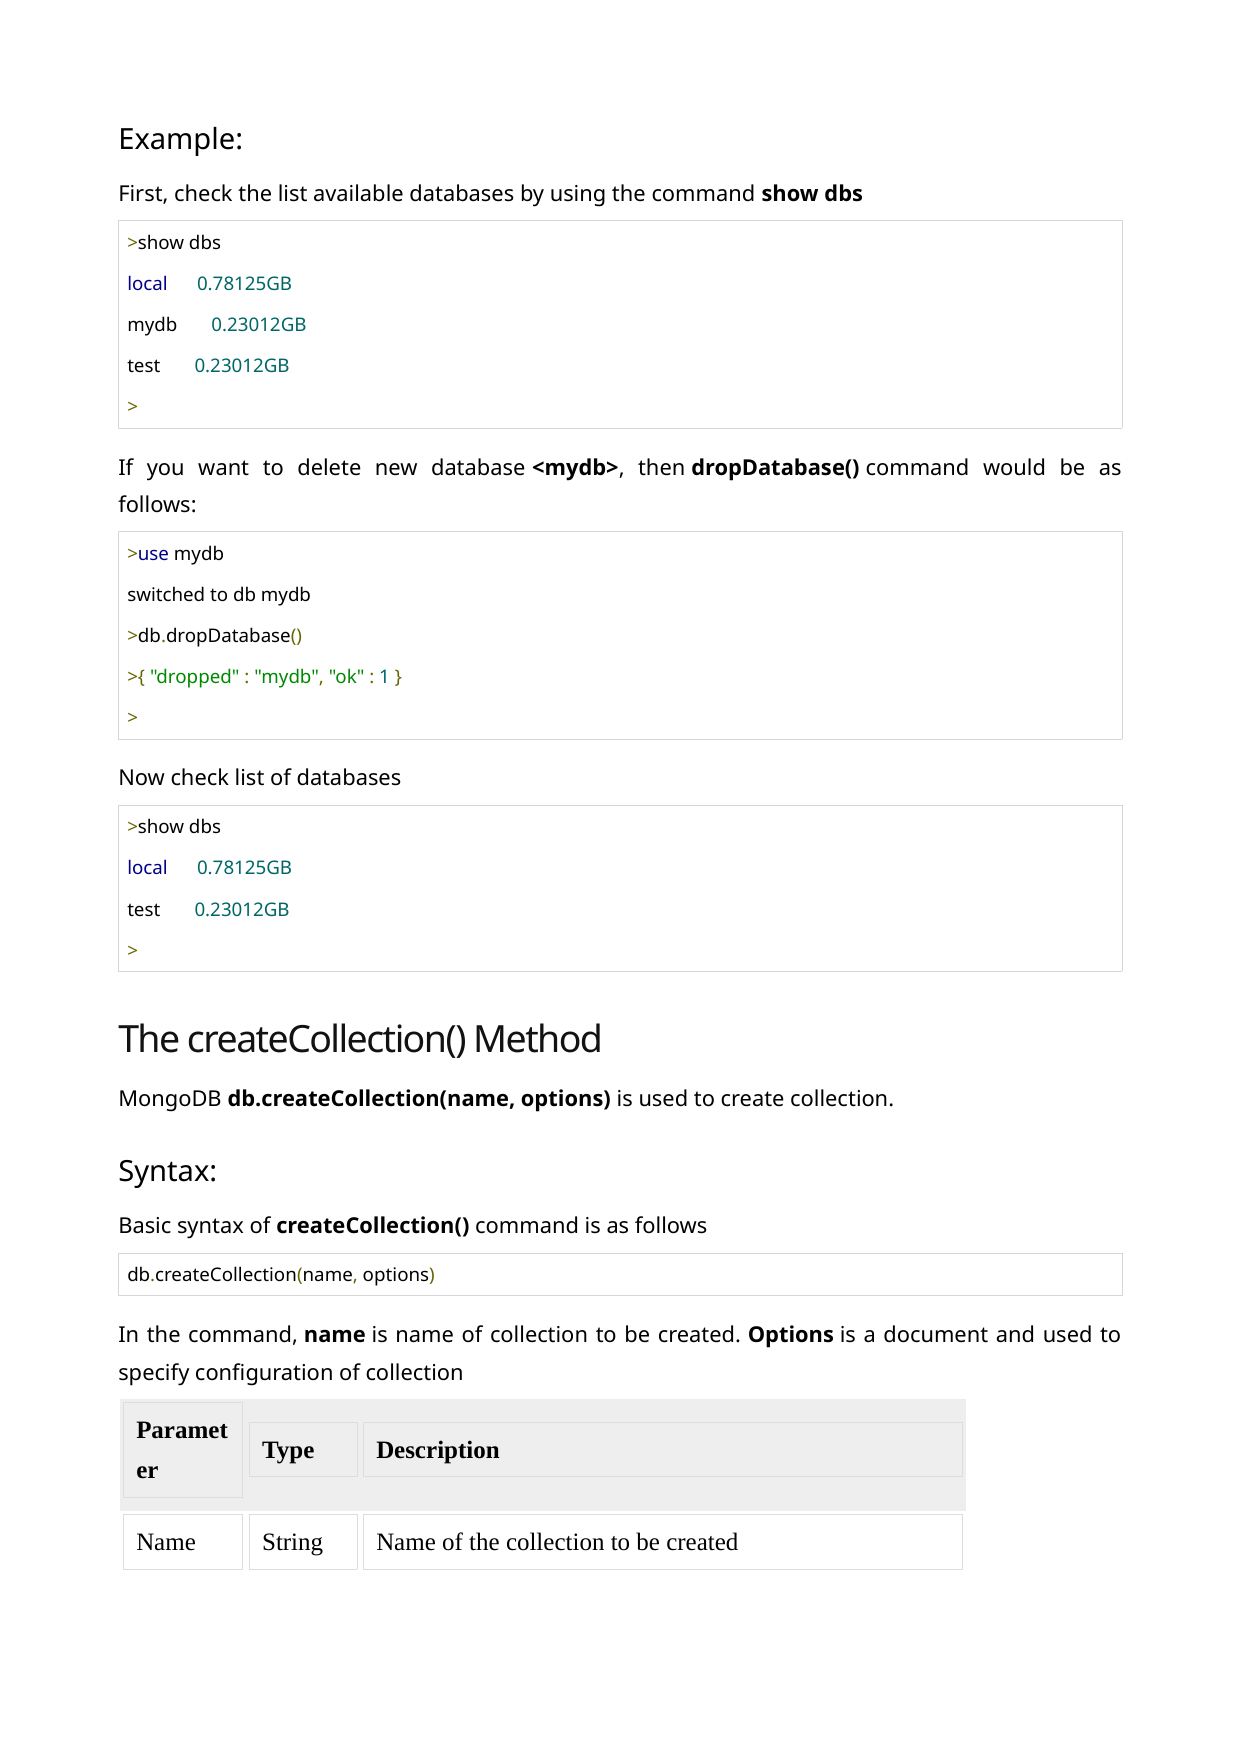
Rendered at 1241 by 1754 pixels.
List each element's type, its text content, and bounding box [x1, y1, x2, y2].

table_cell String [246, 1511, 360, 1583]
text First, check the list available databases by using the command show dbs [118, 170, 1122, 208]
text local 0.78125GB [119, 261, 1122, 296]
text If you want to delete new database <mydb>, then dropDatabase() command would be as follows: [118, 444, 1122, 519]
text db.createCollection(name, options) [119, 1254, 1122, 1295]
text switched to db mydb [119, 572, 1122, 607]
text > [119, 385, 1122, 428]
text >use mydb [119, 532, 1122, 566]
table_header Type [246, 1399, 360, 1511]
text local 0.78125GB [119, 846, 1122, 880]
table_header Parameter [120, 1399, 246, 1511]
table_cell Name of the collection to be created [360, 1511, 966, 1583]
text In the command, name is name of collection to be created. Options is a document and used to specify configuration of collection [118, 1312, 1122, 1387]
text > [119, 928, 1122, 971]
text Basic syntax of createCollection() command is as follows [118, 1203, 1122, 1240]
subtitle Example: [118, 118, 1122, 158]
text test 0.23012GB [119, 344, 1122, 378]
text test 0.23012GB [119, 887, 1122, 921]
text MongoDB db.createCollection(name, options) is used to create collection. [118, 1076, 1122, 1113]
table_header Description [360, 1399, 966, 1511]
text Now check list of databases [118, 755, 1122, 792]
subtitle The createCollection() Method [118, 1012, 1122, 1063]
text >{ "dropped" : "mydb", "ok" : 1 } [119, 655, 1122, 689]
text >show dbs [119, 221, 1122, 255]
text >db.dropDatabase() [119, 613, 1122, 648]
text > [119, 696, 1122, 739]
text >show dbs [119, 806, 1122, 839]
table_cell Name [120, 1511, 246, 1583]
subtitle Syntax: [118, 1151, 1122, 1190]
text mydb 0.23012GB [119, 303, 1122, 337]
